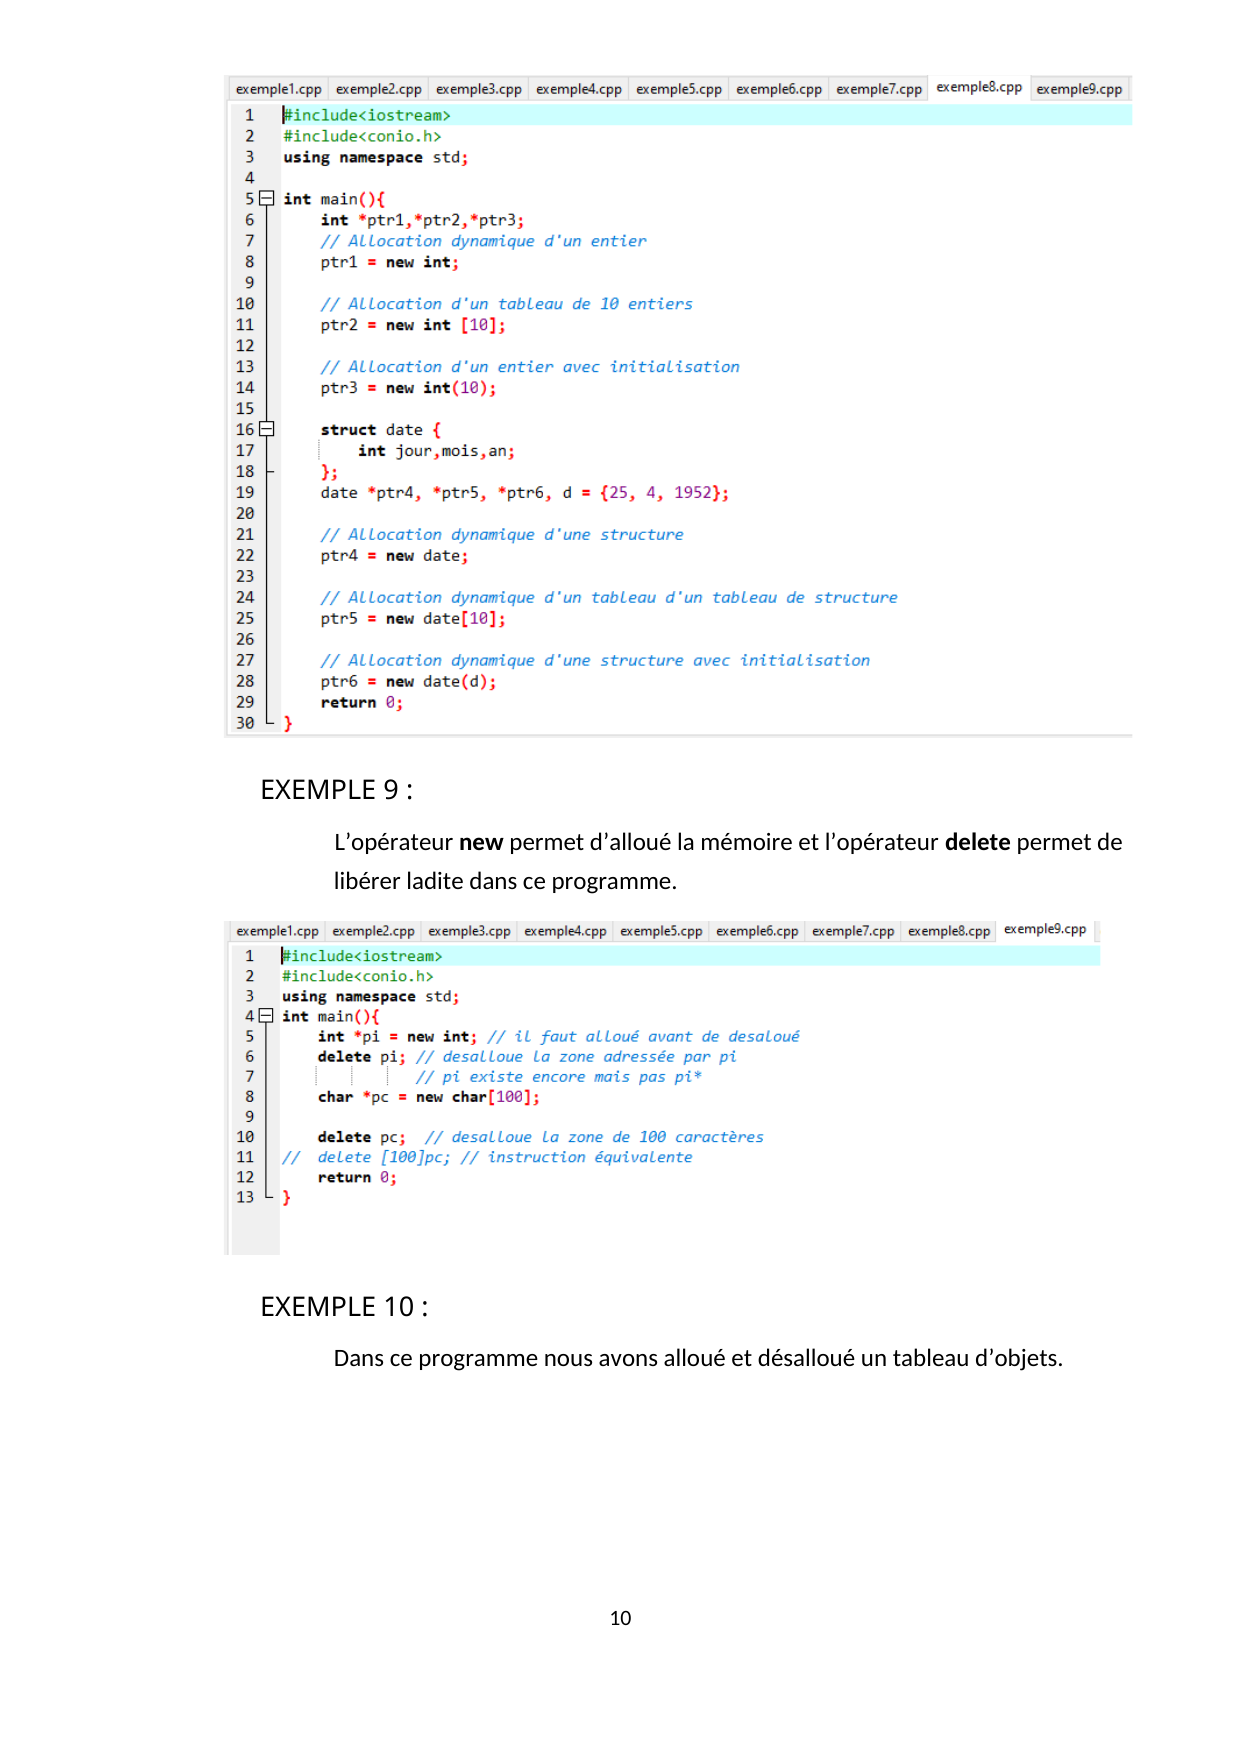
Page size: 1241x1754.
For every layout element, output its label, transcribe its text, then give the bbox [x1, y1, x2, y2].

subtitle EXEMPLE 9 : [186, 770, 1128, 807]
subtitle EXEMPLE 10 : [186, 1287, 1128, 1324]
text Dans ce programme nous avons alloué et désalloué un tableau d’objets. [112, 1343, 1128, 1373]
text L’opérateur new permet d’alloué la mémoire et l’opérateur delete permet de libérer ladite dans ce programme. [334, 826, 1128, 896]
